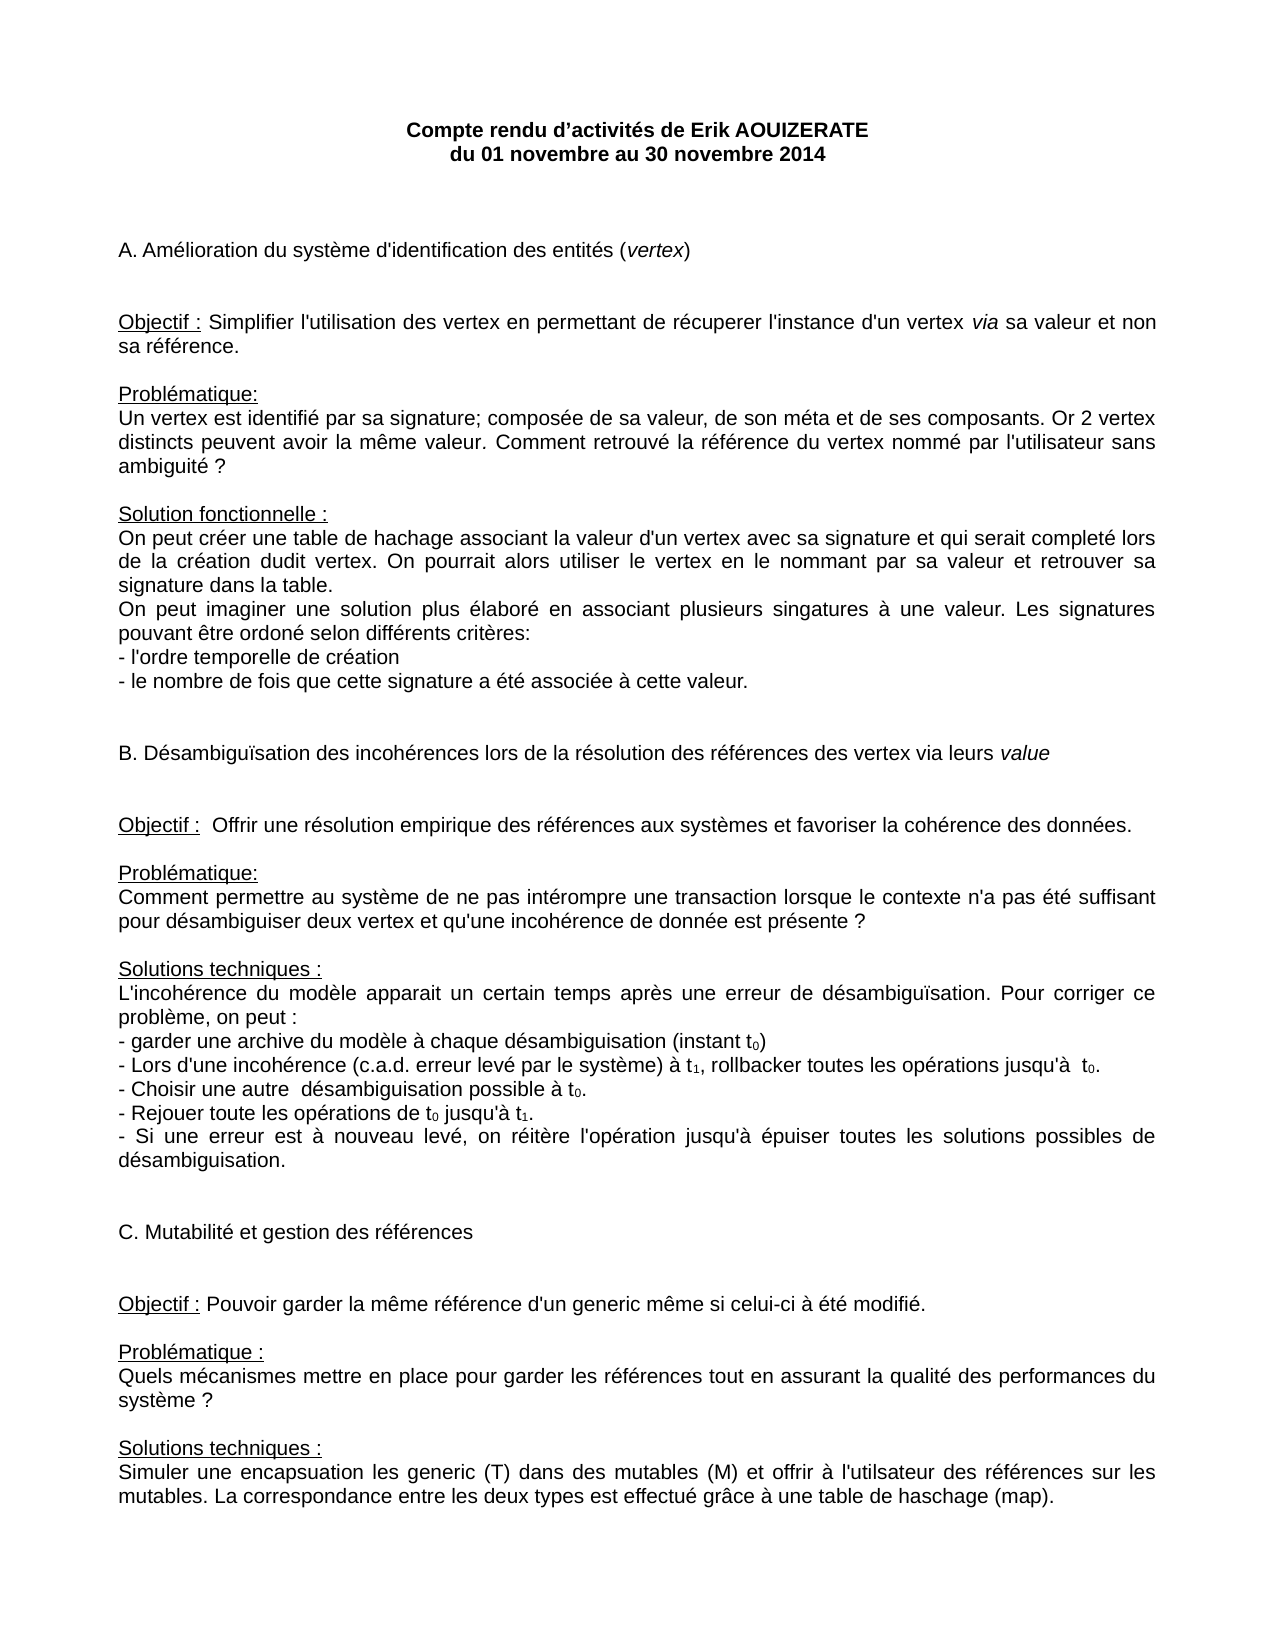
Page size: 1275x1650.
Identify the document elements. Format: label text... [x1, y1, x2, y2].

text - Choisir une autre désambiguisation possible à t0. [118, 1076, 1157, 1100]
text Simuler une encapsuation les generic (T) dans des mutables (M) et offrir à l'utilsateur des références sur les mutables. La correspondance entre les deux types est effectué grâce à une table de haschage (map). [118, 1460, 1157, 1508]
text Solutions techniques : [118, 1436, 1157, 1460]
text Problématique : [118, 1340, 1157, 1364]
text Problématique: [118, 861, 1157, 885]
text Objectif : Simplifier l'utilisation des vertex en permettant de récuperer l'instance d'un vertex via sa valeur et non sa référence. [118, 310, 1157, 358]
text Objectif : Pouvoir garder la même référence d'un generic même si celui-ci à été modifié. [118, 1292, 1157, 1316]
text - garder une archive du modèle à chaque désambiguisation (instant t0) [118, 1028, 1157, 1052]
text Comment permettre au système de ne pas intérompre une transaction lorsque le contexte n'a pas été suffisant pour désambiguiser deux vertex et qu'une incohérence de donnée est présente ? [118, 885, 1157, 933]
text Problématique: [118, 382, 1157, 406]
text du 01 novembre au 30 novembre 2014 [118, 142, 1157, 166]
text - Lors d'une incohérence (c.a.d. erreur levé par le système) à t1, rollbacker toutes les opérations jusqu'à t0. [118, 1052, 1157, 1076]
text On peut imaginer une solution plus élaboré en associant plusieurs singatures à une valeur. Les signatures pouvant être ordoné selon différents critères: [118, 597, 1157, 645]
text Compte rendu d’activités de Erik AOUIZERATE [118, 118, 1157, 142]
text - l'ordre temporelle de création [118, 645, 1157, 669]
text - Si une erreur est à nouveau levé, on réitère l'opération jusqu'à épuiser toutes les solutions possibles de désambiguisation. [118, 1124, 1157, 1172]
text A. Amélioration du système d'identification des entités (vertex) [118, 238, 1157, 262]
text Solution fonctionnelle : [118, 501, 1157, 525]
text C. Mutabilité et gestion des références [118, 1220, 1157, 1244]
text B. Désambiguïsation des incohérences lors de la résolution des références des vertex via leurs value [118, 741, 1157, 765]
text On peut créer une table de hachage associant la valeur d'un vertex avec sa signature et qui serait completé lors de la création dudit vertex. On pourrait alors utiliser le vertex en le nommant par sa valeur et retrouver sa signature dans la table. [118, 525, 1157, 597]
text Objectif : Offrir une résolution empirique des références aux systèmes et favoriser la cohérence des données. [118, 813, 1157, 837]
text - Rejouer toute les opérations de t0 jusqu'à t1. [118, 1100, 1157, 1124]
text - le nombre de fois que cette signature a été associée à cette valeur. [118, 669, 1157, 693]
text Quels mécanismes mettre en place pour garder les références tout en assurant la qualité des performances du système ? [118, 1364, 1157, 1412]
text Solutions techniques : [118, 957, 1157, 981]
text L'incohérence du modèle apparait un certain temps après une erreur de désambiguïsation. Pour corriger ce problème, on peut : [118, 981, 1157, 1028]
text Un vertex est identifié par sa signature; composée de sa valeur, de son méta et de ses composants. Or 2 vertex distincts peuvent avoir la même valeur. Comment retrouvé la référence du vertex nommé par l'utilisateur sans ambiguité ? [118, 406, 1157, 477]
